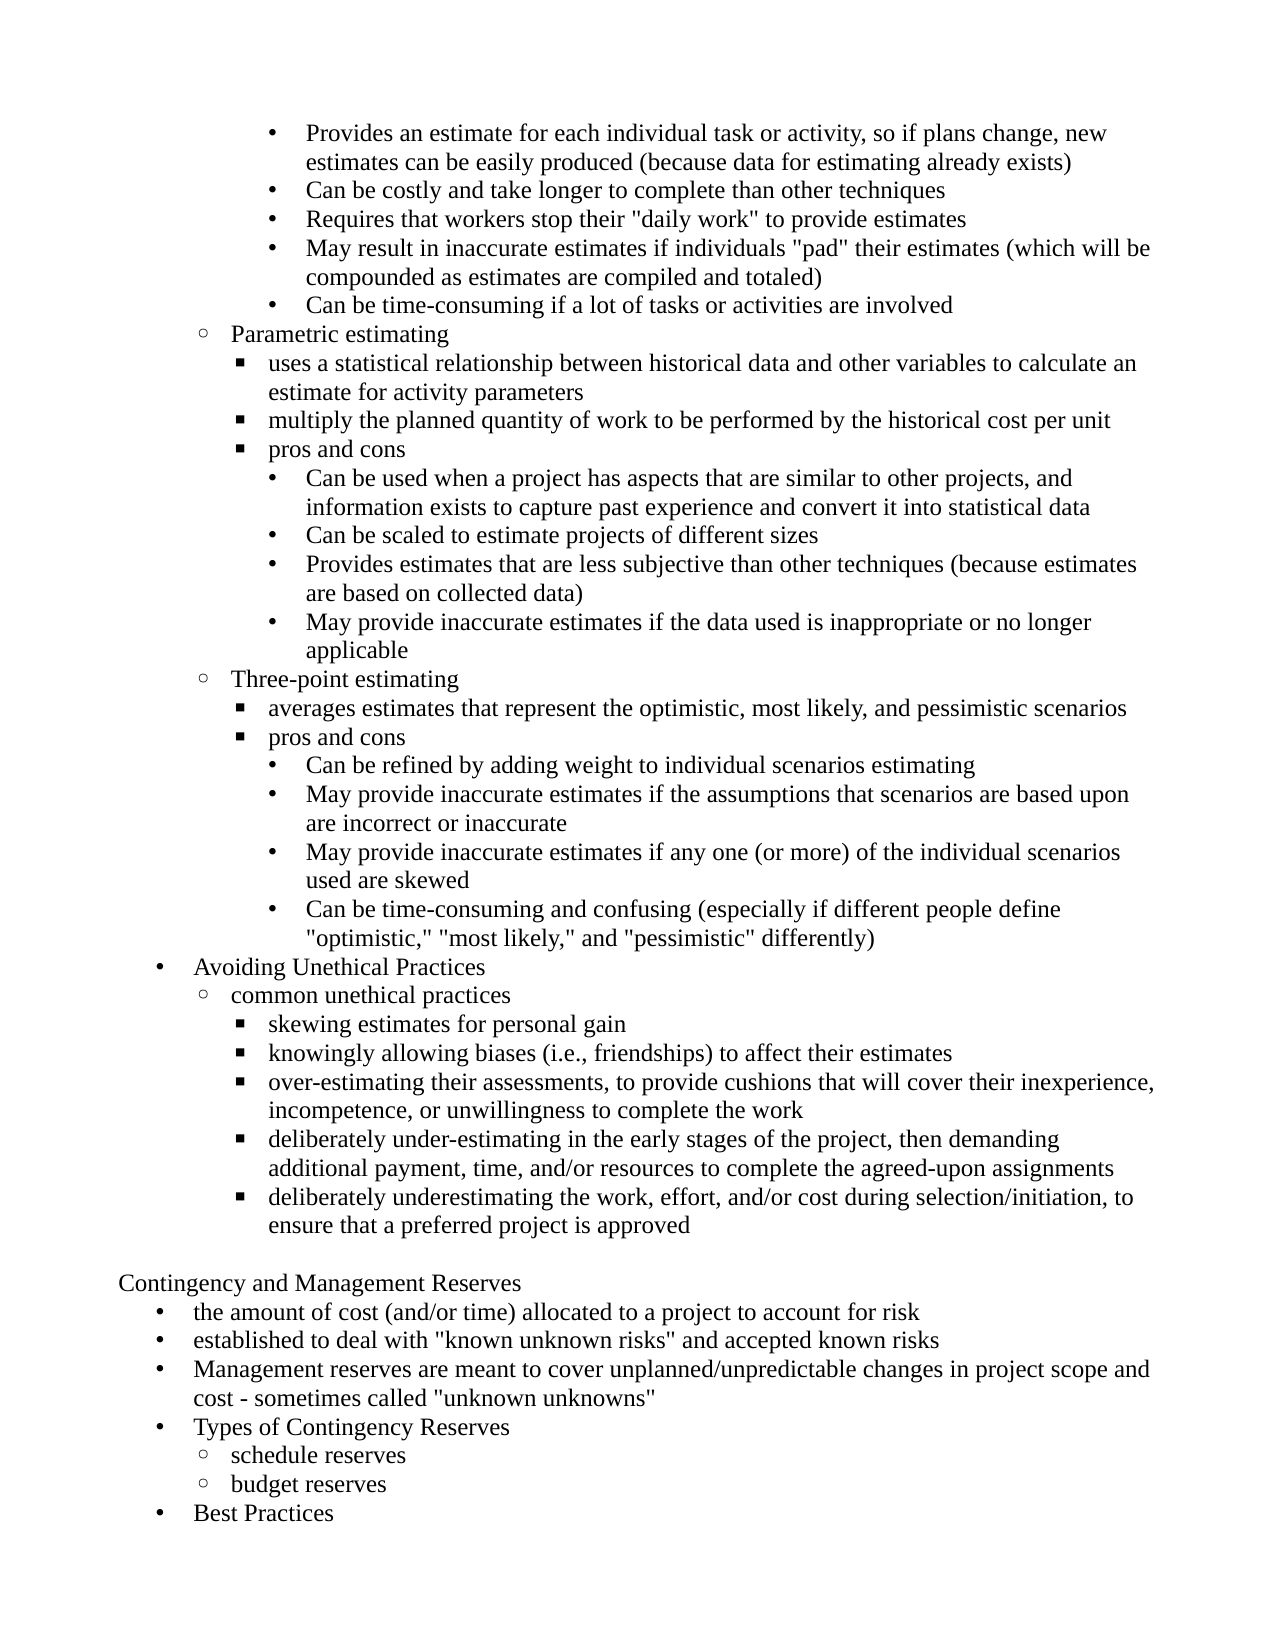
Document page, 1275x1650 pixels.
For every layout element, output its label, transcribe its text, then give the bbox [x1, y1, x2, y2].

list schedule reserves [193, 1441, 1157, 1469]
list deliberately under-estimating in the early stages of the project, then demanding additional payment, time, and/or resources to complete the agreed-upon assignments [231, 1124, 1157, 1182]
list deliberately underestimating the work, effort, and/or cost during selection/initiation, to ensure that a preferred project is approved [231, 1182, 1157, 1239]
list multiply the planned quantity of work to be performed by the historical cost per unit [231, 406, 1157, 434]
list averages estimates that represent the optimistic, most likely, and pessimistic scenarios [231, 693, 1157, 722]
list May provide inaccurate estimates if the assumptions that scenarios are based upon are incorrect or inaccurate [268, 779, 1157, 837]
list Management reserves are meant to cover unplanned/unpredictable changes in project scope and cost - sometimes called "unknown unknowns" [156, 1354, 1157, 1412]
list over-estimating their assessments, to provide cushions that will cover their inexperience, incompetence, or unwillingness to complete the work [231, 1067, 1157, 1124]
text Contingency and Management Reserves [118, 1268, 1157, 1297]
list knowingly allowing biases (i.e., friendships) to affect their estimates [231, 1038, 1157, 1067]
list Avoiding Unethical Practices [156, 952, 1157, 981]
list Can be scaled to estimate projects of different sizes [268, 521, 1157, 549]
list pros and cons [231, 722, 1157, 751]
list Can be used when a project has aspects that are similar to other projects, and information exists to capture past experience and convert it into statistical data [268, 463, 1157, 521]
list Can be refined by adding weight to individual scenarios estimating [268, 751, 1157, 779]
list Provides an estimate for each individual task or activity, so if plans change, new estimates can be easily produced (because data for estimating already exists) [268, 118, 1157, 176]
list skewing estimates for personal gain [231, 1009, 1157, 1038]
list the amount of cost (and/or time) allocated to a project to account for risk [156, 1297, 1157, 1326]
list May provide inaccurate estimates if any one (or more) of the individual scenarios used are skewed [268, 837, 1157, 894]
list established to deal with "known unknown risks" and accepted known risks [156, 1326, 1157, 1354]
list budget reserves [193, 1469, 1157, 1498]
list Types of Contingency Reserves [156, 1412, 1157, 1441]
list May result in inaccurate estimates if individuals "pad" their estimates (which will be compounded as estimates are compiled and totaled) [268, 233, 1157, 291]
list Requires that workers stop their "daily work" to provide estimates [268, 204, 1157, 233]
list Parametric estimating [193, 319, 1157, 348]
list Best Practices [156, 1498, 1157, 1527]
list Three-point estimating [193, 664, 1157, 693]
list Can be costly and take longer to complete than other techniques [268, 176, 1157, 204]
list common unethical practices [193, 981, 1157, 1009]
list Can be time-consuming and confusing (especially if different people define "optimistic," "most likely," and "pessimistic" differently) [268, 894, 1157, 952]
list Provides estimates that are less subjective than other techniques (because estimates are based on collected data) [268, 549, 1157, 607]
list Can be time-consuming if a lot of tasks or activities are involved [268, 291, 1157, 319]
list May provide inaccurate estimates if the data used is inappropriate or no longer applicable [268, 607, 1157, 664]
list pros and cons [231, 434, 1157, 463]
list uses a statistical relationship between historical data and other variables to calculate an estimate for activity parameters [231, 348, 1157, 406]
